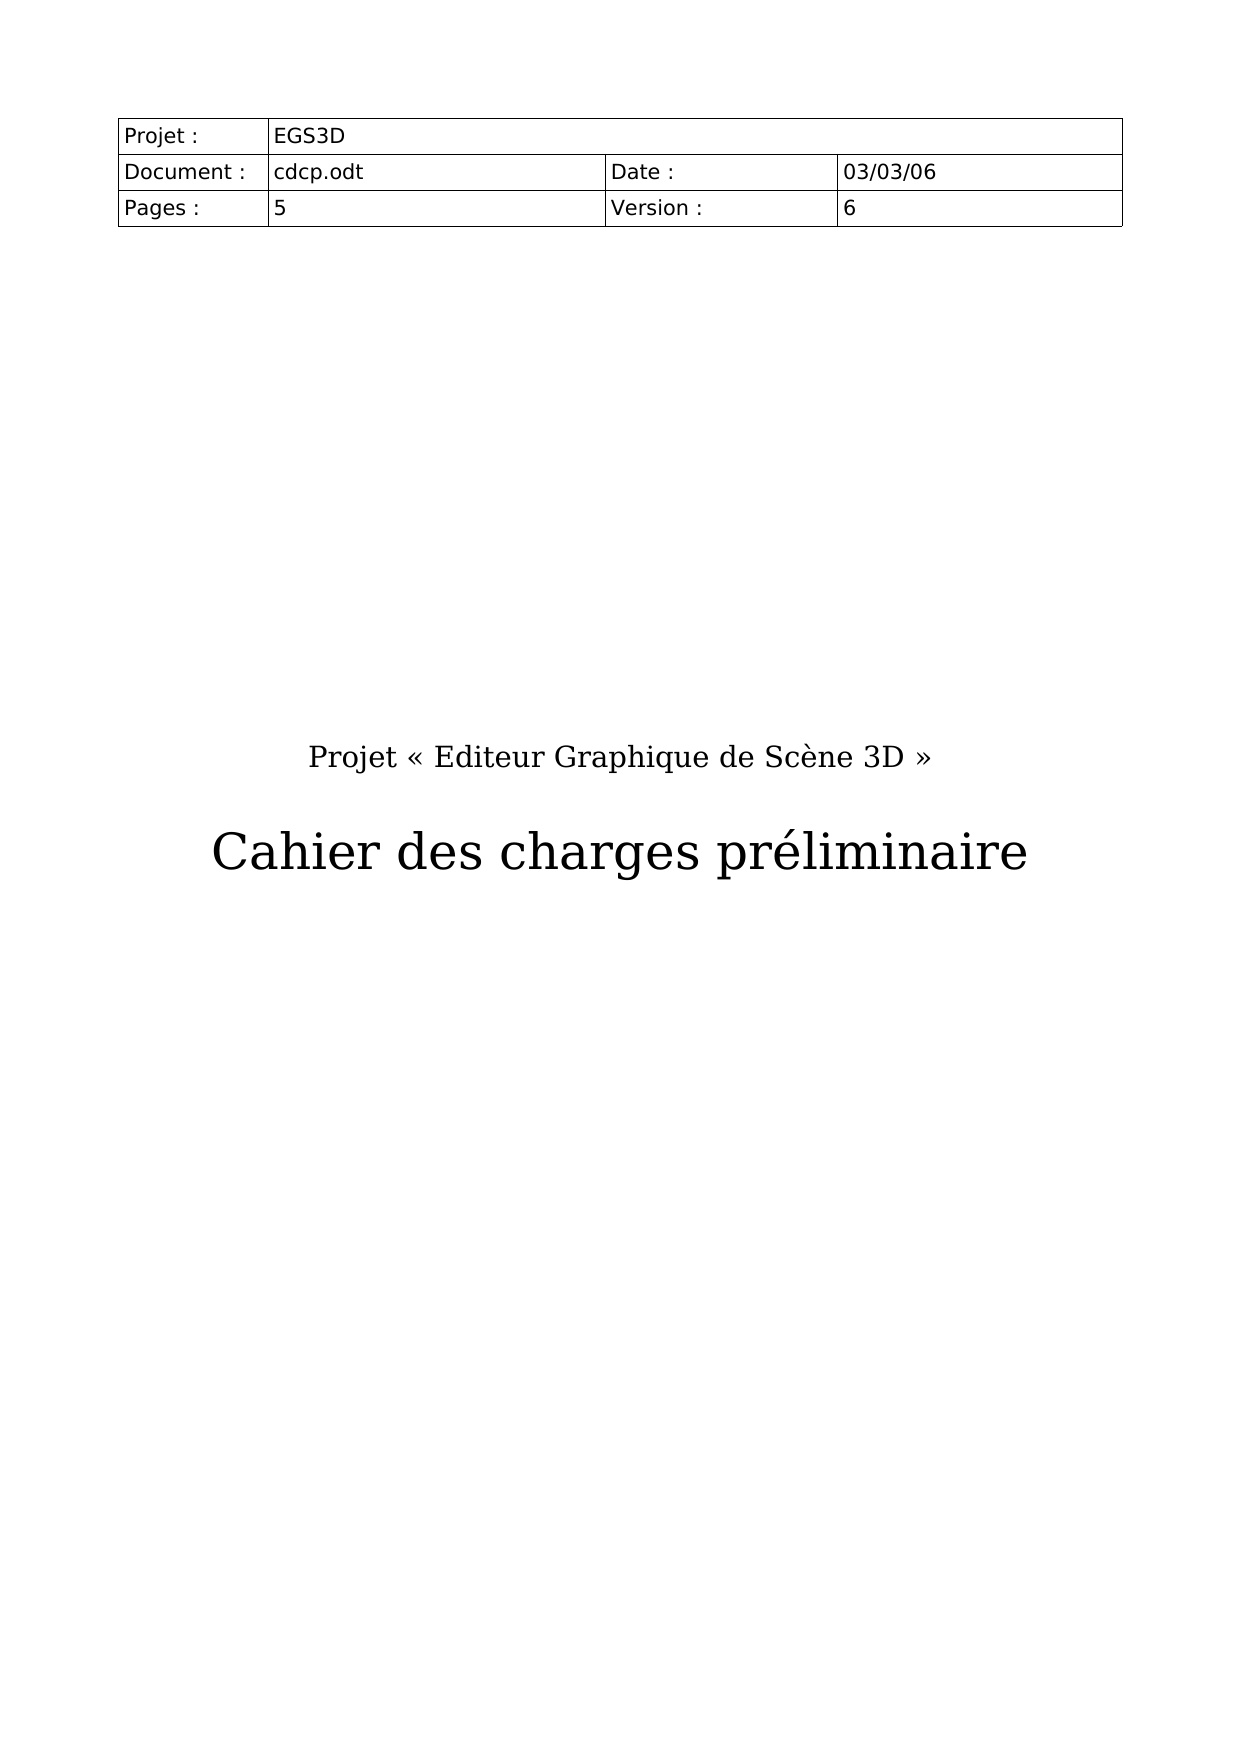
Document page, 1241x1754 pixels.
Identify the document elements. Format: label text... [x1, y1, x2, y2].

text Cahier des charges préliminaire [118, 823, 1122, 881]
text Projet « Editeur Graphique de Scène 3D » [118, 741, 1122, 774]
